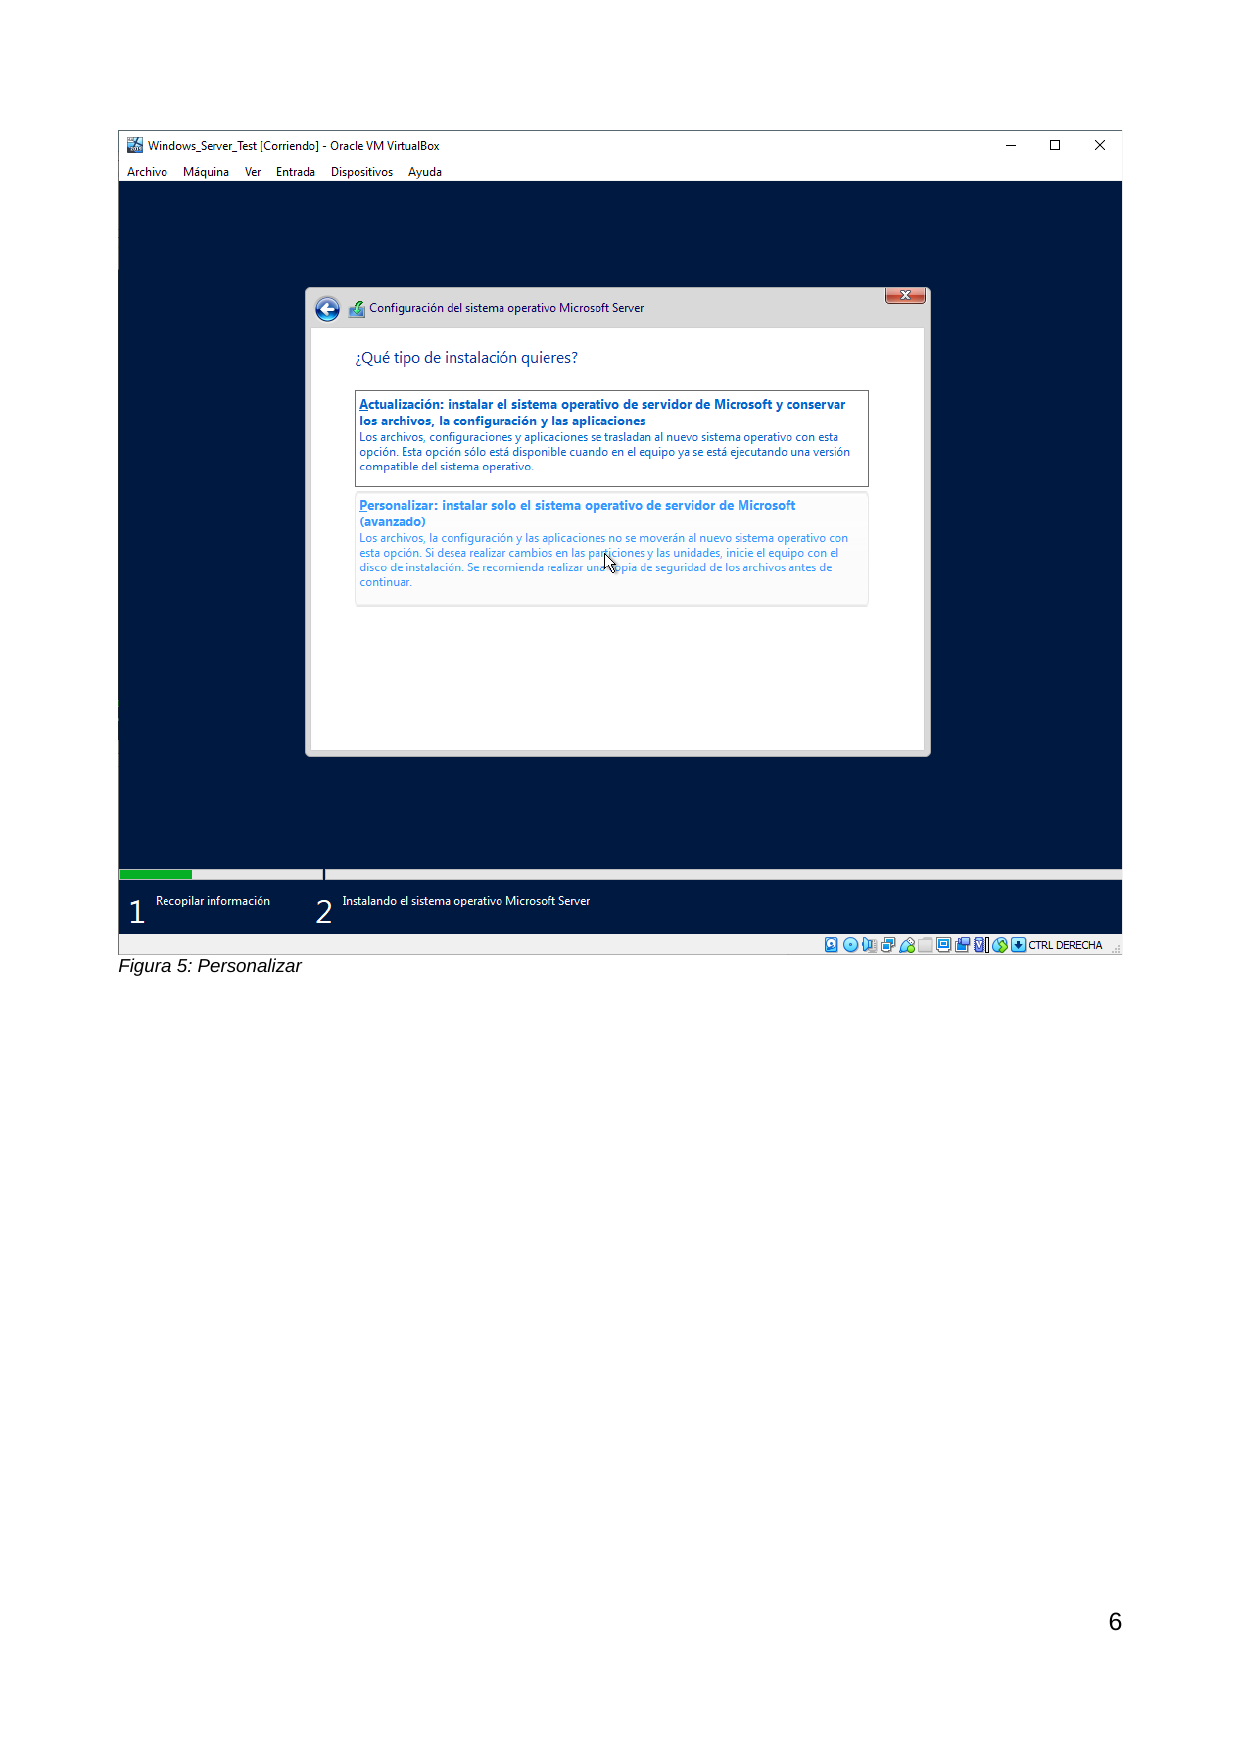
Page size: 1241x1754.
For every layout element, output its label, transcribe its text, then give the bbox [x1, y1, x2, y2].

text Figura 5: Personalizar [118, 955, 1122, 976]
picture [118, 130, 1123, 955]
